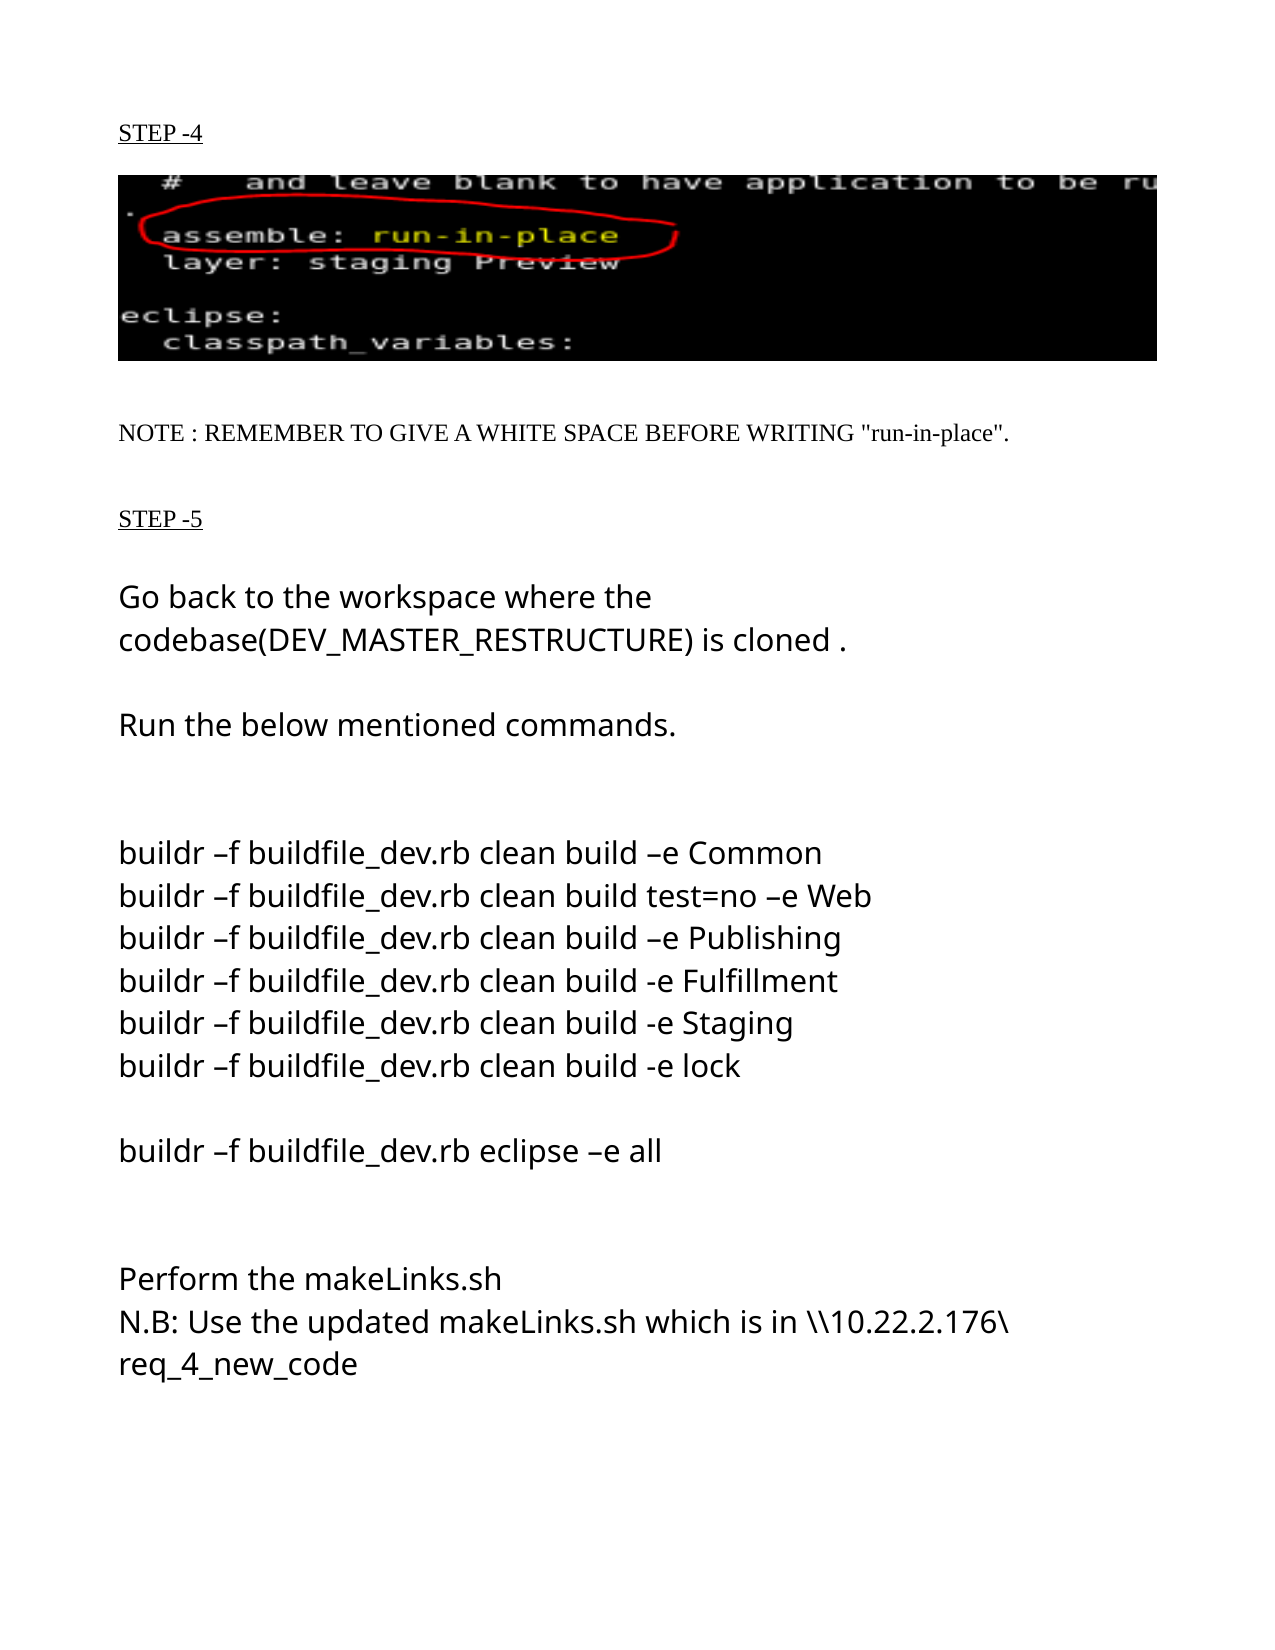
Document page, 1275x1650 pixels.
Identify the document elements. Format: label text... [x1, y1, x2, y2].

text buildr –f buildfile_dev.rb clean build -e lock [118, 1044, 1157, 1087]
text Run the below mentioned commands. [118, 703, 1157, 746]
text Perform the makeLinks.sh [118, 1257, 1157, 1299]
text buildr –f buildfile_dev.rb eclipse –e all [118, 1129, 1157, 1172]
picture [118, 175, 1157, 361]
text STEP -4 [118, 118, 1157, 147]
text buildr –f buildfile_dev.rb clean build –e Common [118, 831, 1157, 873]
text N.B: Use the updated makeLinks.sh which is in \\10.22.2.176\req_4_new_code [118, 1299, 1157, 1385]
text buildr –f buildfile_dev.rb clean build -e Staging [118, 1001, 1157, 1044]
text buildr –f buildfile_dev.rb clean build test=no –e Web [118, 873, 1157, 916]
text buildr –f buildfile_dev.rb clean build –e Publishing [118, 916, 1157, 959]
text Go back to the workspace where the codebase(DEV_MASTER_RESTRUCTURE) is cloned . [118, 575, 1157, 661]
text NOTE : REMEMBER TO GIVE A WHITE SPACE BEFORE WRITING "run-in-place". [118, 418, 1157, 446]
text STEP -5 [118, 504, 1157, 533]
text buildr –f buildfile_dev.rb clean build -e Fulfillment [118, 959, 1157, 1001]
